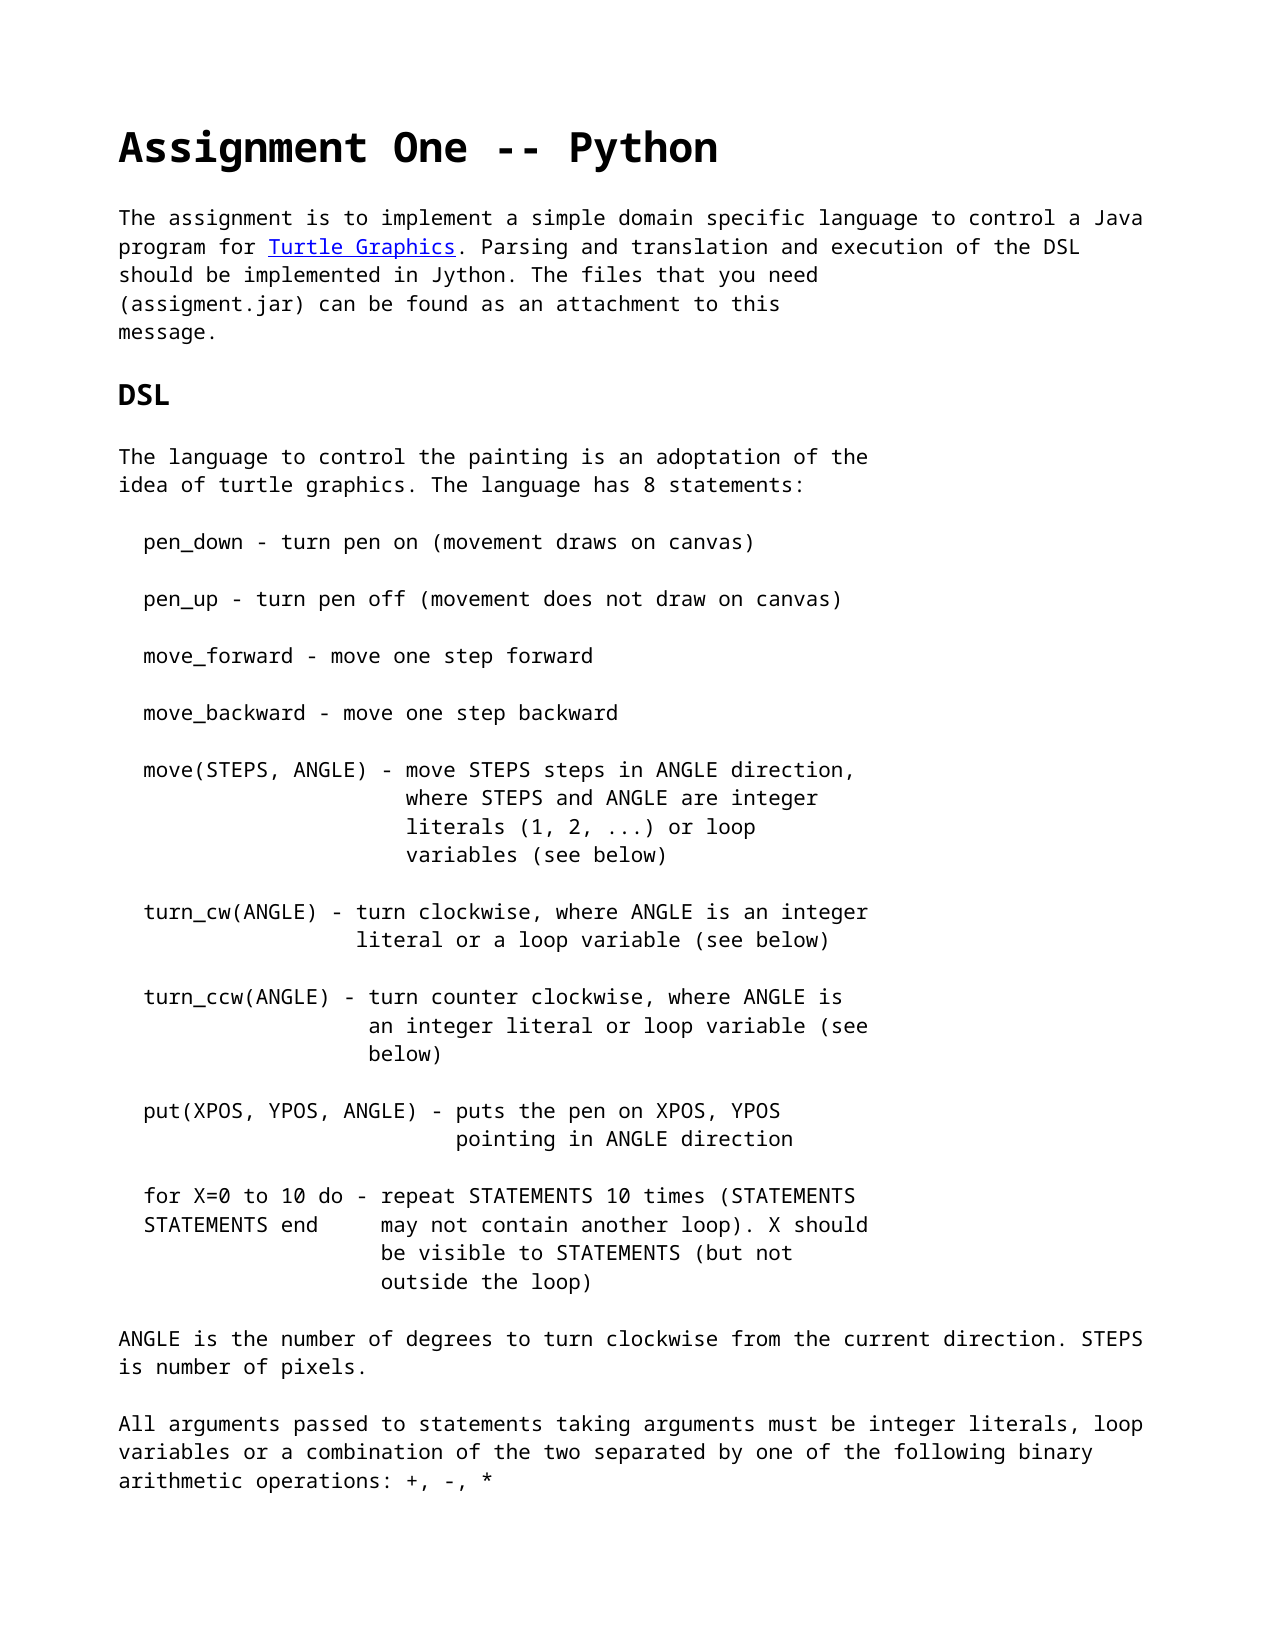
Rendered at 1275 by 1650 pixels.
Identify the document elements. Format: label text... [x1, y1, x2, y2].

text STATEMENTS end may not contain another loop). X should [118, 1210, 1157, 1238]
text turn_cw(ANGLE) - turn clockwise, where ANGLE is an integer [118, 897, 1157, 926]
text (assigment.jar) can be found as an attachment to this [118, 289, 1157, 317]
text The assignment is to implement a simple domain specific language to control a Java program for Turtle Graphics. Parsing and translation and execution of the DSL should be implemented in Jython. The files that you need [118, 203, 1157, 289]
text outside the loop) [118, 1267, 1157, 1295]
text idea of turtle graphics. The language has 8 statements: [118, 471, 1157, 499]
text variables (see below) [118, 840, 1157, 869]
text literal or a loop variable (see below) [118, 926, 1157, 954]
text DSL [118, 374, 1157, 414]
text pen_up - turn pen off (movement does not draw on canvas) [118, 584, 1157, 613]
text ANGLE is the number of degrees to turn clockwise from the current direction. STEPS is number of pixels. [118, 1324, 1157, 1381]
text be visible to STATEMENTS (but not [118, 1238, 1157, 1267]
text where STEPS and ANGLE are integer [118, 783, 1157, 812]
text for X=0 to 10 do - repeat STATEMENTS 10 times (STATEMENTS [118, 1181, 1157, 1210]
text turn_ccw(ANGLE) - turn counter clockwise, where ANGLE is [118, 982, 1157, 1011]
text move_backward - move one step backward [118, 698, 1157, 726]
text put(XPOS, YPOS, ANGLE) - puts the pen on XPOS, YPOS [118, 1096, 1157, 1124]
text The language to control the painting is an adoptation of the [118, 442, 1157, 471]
text All arguments passed to statements taking arguments must be integer literals, loop variables or a combination of the two separated by one of the following binary arithmetic operations: +, -, * [118, 1409, 1157, 1494]
text an integer literal or loop variable (see [118, 1011, 1157, 1039]
text move(STEPS, ANGLE) - move STEPS steps in ANGLE direction, [118, 755, 1157, 783]
text literals (1, 2, ...) or loop [118, 812, 1157, 840]
text move_forward - move one step forward [118, 641, 1157, 669]
text pen_down - turn pen on (movement draws on canvas) [118, 527, 1157, 556]
text Assignment One -- Python [118, 118, 1157, 175]
text pointing in ANGLE direction [118, 1124, 1157, 1153]
text below) [118, 1039, 1157, 1068]
text message. [118, 317, 1157, 346]
